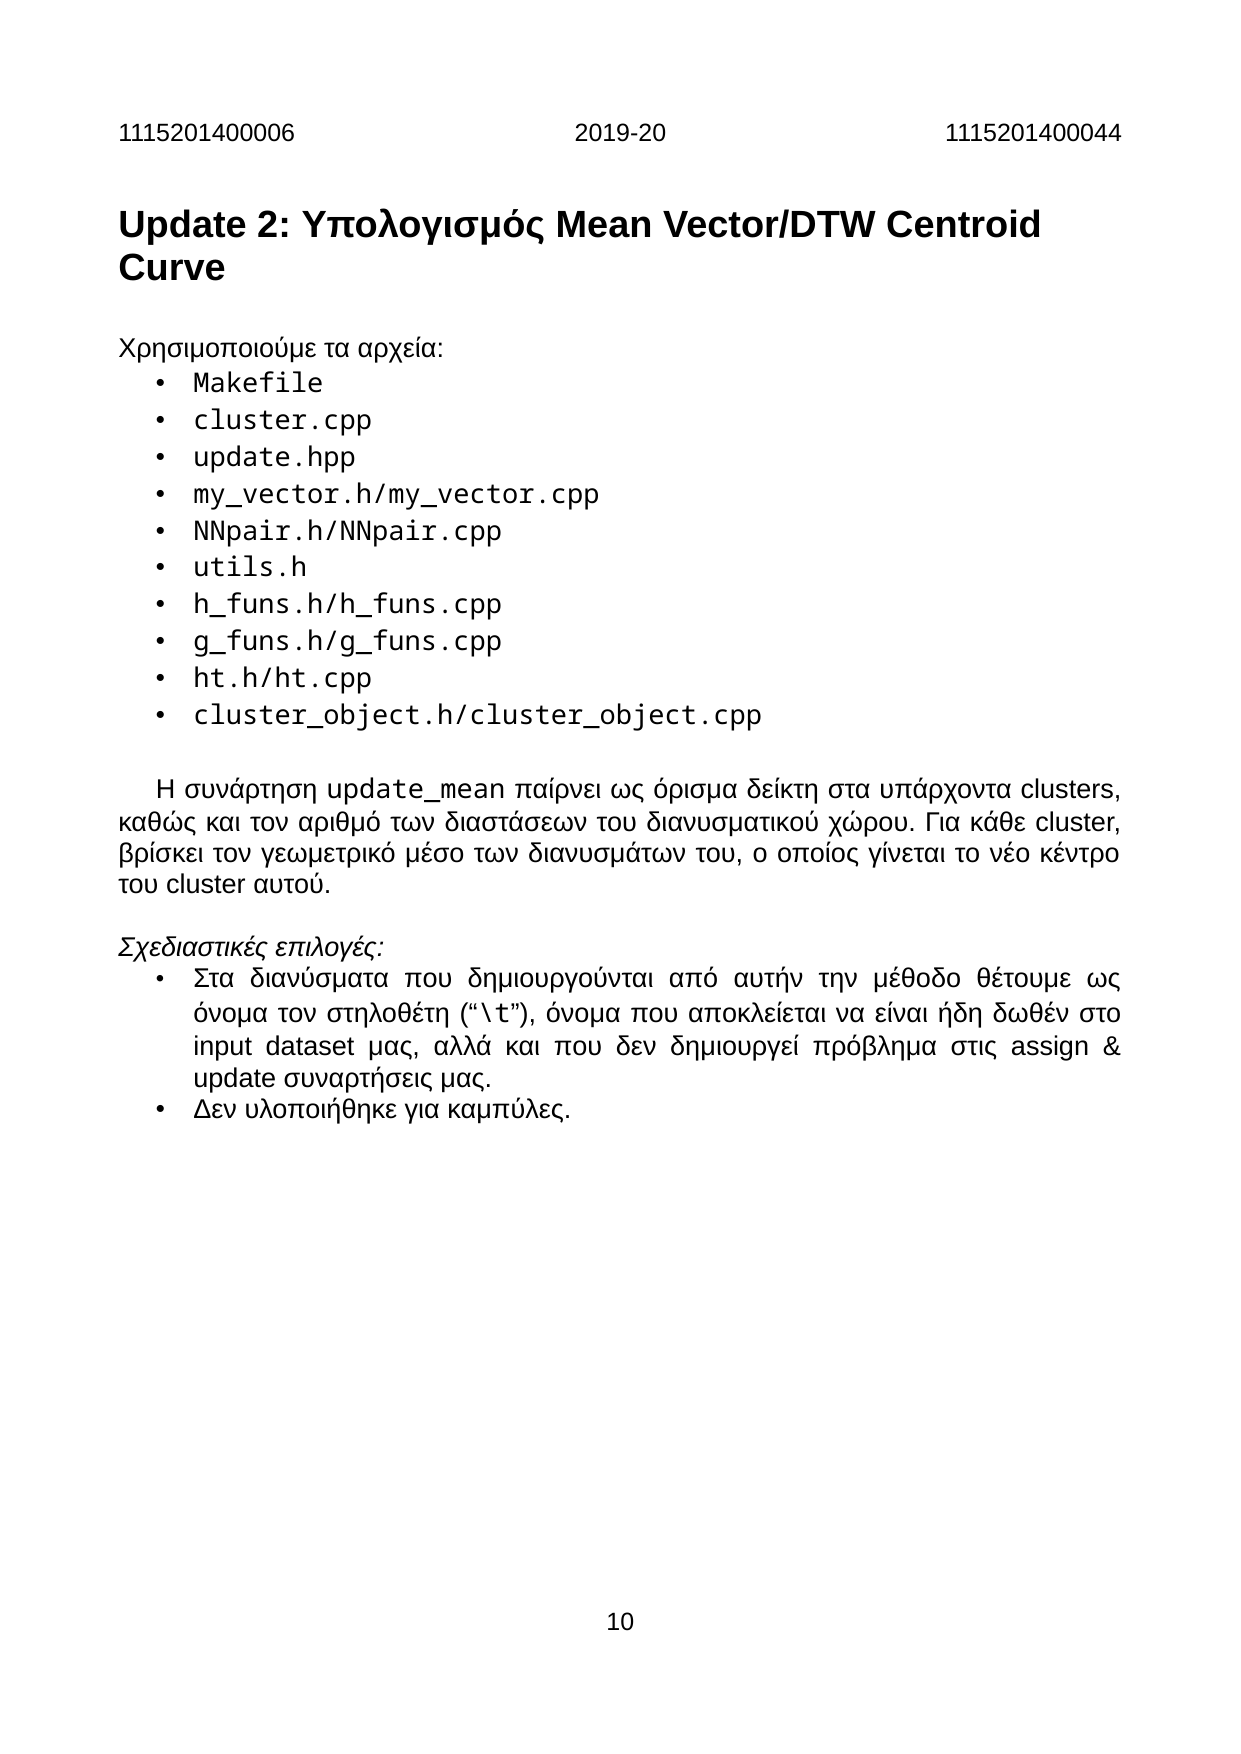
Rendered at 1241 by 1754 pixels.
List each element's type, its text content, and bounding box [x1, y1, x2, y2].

list update.hpp [156, 437, 1122, 474]
text Η συνάρτηση update_mean παίρνει ως όρισμα δείκτη στα υπάρχοντα clusters, καθώς και τον αριθμό των διαστάσεων του διανυσματικού χώρου. Για κάθε cluster, βρίσκει τον γεωμετρικό μέσο των διανυσμάτων του, ο οποίος γίνεται το νέο κέντρο του cluster αυτού. [118, 769, 1122, 900]
list Δεν υλοποιήθηκε για καμπύλες. [156, 1093, 1122, 1124]
list NNpair.h/NNpair.cpp [156, 511, 1122, 548]
text Χρησιμοποιούμε τα αρχεία: [118, 332, 1122, 363]
list Makefile [156, 363, 1122, 400]
list cluster.cpp [156, 400, 1122, 437]
list my_vector.h/my_vector.cpp [156, 474, 1122, 511]
list ht.h/ht.cpp [156, 658, 1122, 695]
list Στα διανύσματα που δημιουργούνται από αυτήν την μέθοδο θέτουμε ως όνομα τον στηλοθέτη (“\t”), όνομα που αποκλείεται να είναι ήδη δωθέν στο input dataset μας, αλλά και που δεν δημιουργεί πρόβλημα στις assign & update συναρτήσεις μας. [156, 962, 1122, 1093]
list utils.h [156, 548, 1122, 585]
list g_funs.h/g_funs.cpp [156, 622, 1122, 658]
list cluster_object.h/cluster_object.cpp [156, 695, 1122, 732]
subtitle Update 2: Υπολογισμός Mean Vector/DTW Centroid Curve [118, 201, 1122, 289]
list h_funs.h/h_funs.cpp [156, 585, 1122, 622]
text Σχεδιαστικές επιλογές: [118, 931, 1122, 962]
